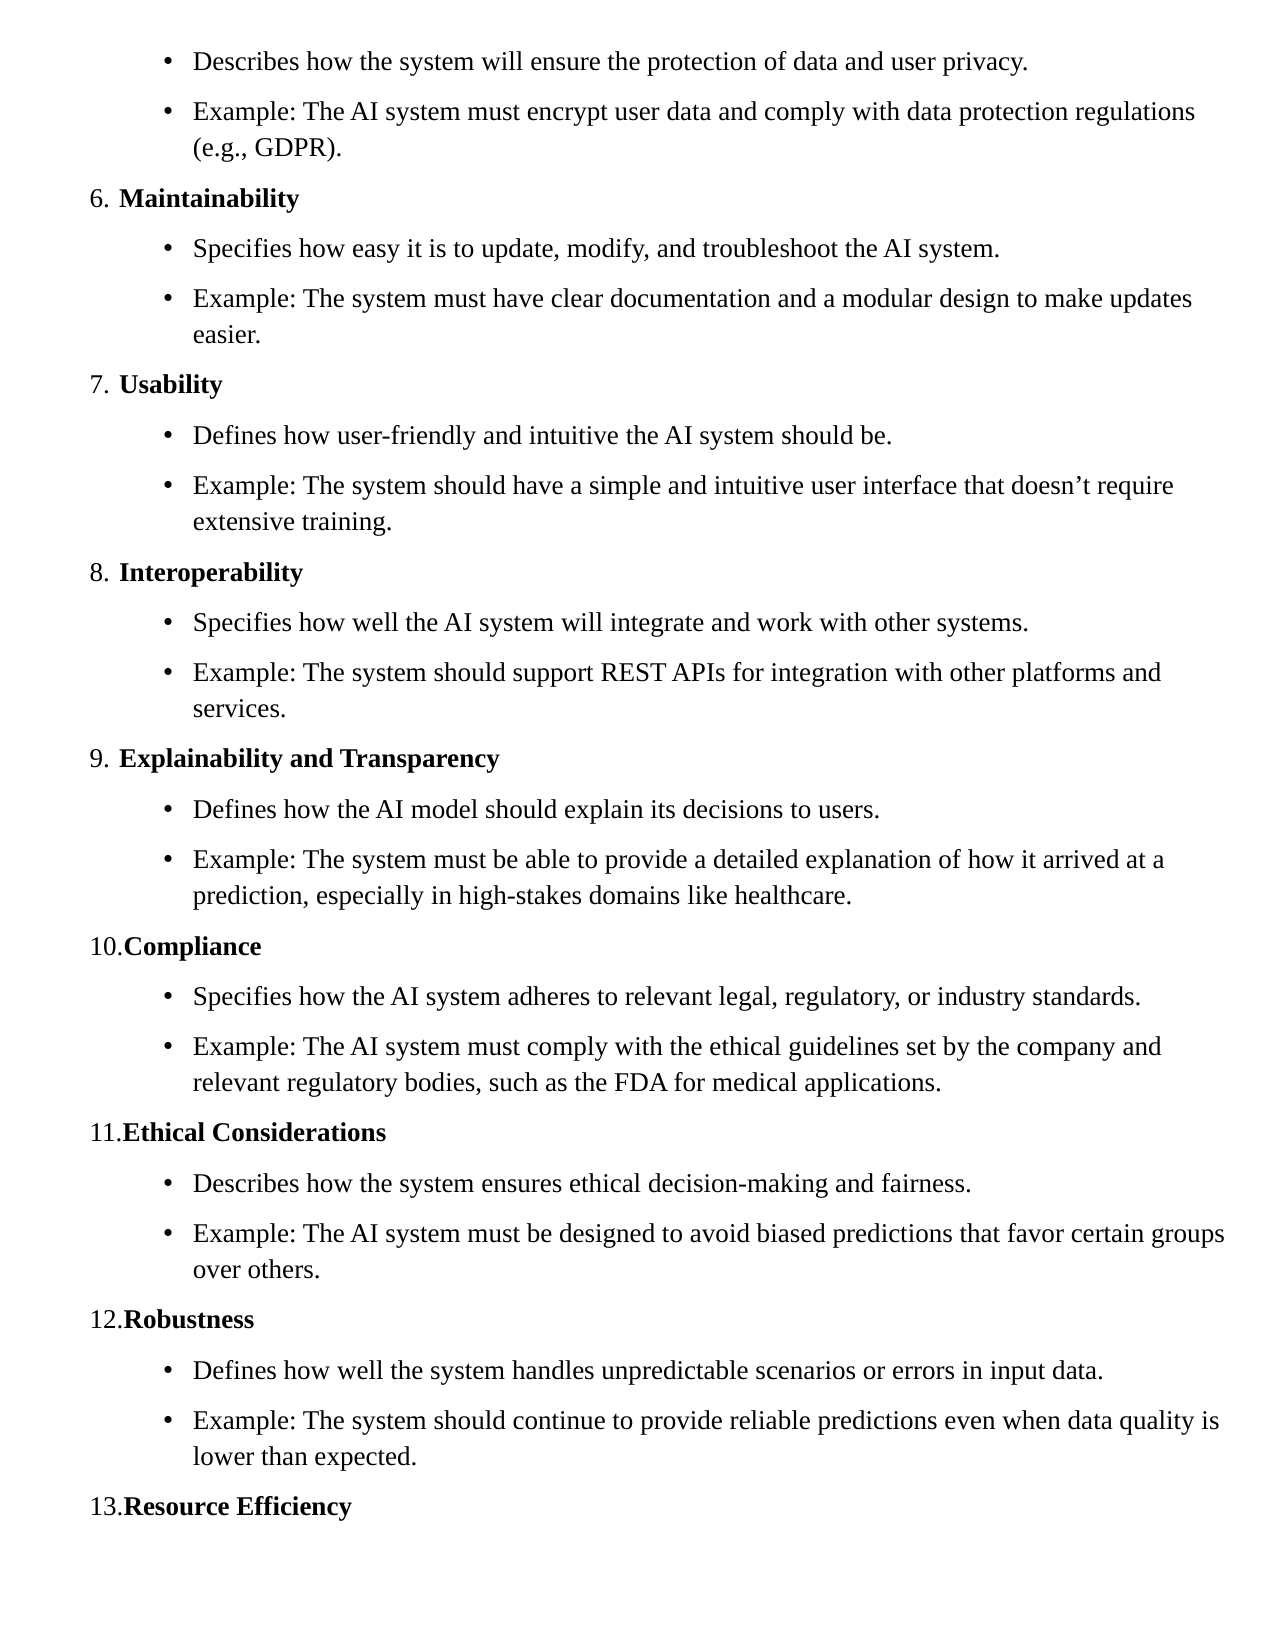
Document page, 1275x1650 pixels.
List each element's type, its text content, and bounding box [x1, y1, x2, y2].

list Example: The system must have clear documentation and a modular design to make updates easier. [163, 282, 1230, 349]
list Interoperability [89, 556, 1230, 587]
list Resource Efficiency [89, 1491, 1230, 1522]
list Robustness [89, 1303, 1230, 1335]
list Specifies how easy it is to update, modify, and troubleshoot the AI system. [163, 232, 1230, 263]
list Defines how well the system handles unpredictable scenarios or errors in input data. [163, 1354, 1230, 1385]
list Describes how the system ensures ethical decision-making and fairness. [163, 1167, 1230, 1198]
list Example: The AI system must be designed to avoid biased predictions that favor certain groups over others. [163, 1217, 1230, 1284]
list Example: The system should support REST APIs for integration with other platforms and services. [163, 656, 1230, 723]
list Specifies how the AI system adheres to relevant legal, regulatory, or industry standards. [163, 980, 1230, 1011]
list Defines how the AI model should explain its decisions to users. [163, 793, 1230, 824]
list Defines how user-friendly and intuitive the AI system should be. [163, 419, 1230, 450]
list Example: The system should have a simple and intuitive user interface that doesn’t require extensive training. [163, 469, 1230, 536]
list Maintainability [89, 182, 1230, 213]
list Specifies how well the AI system will integrate and work with other systems. [163, 606, 1230, 637]
list Example: The system must be able to provide a detailed explanation of how it arrived at a prediction, especially in high-stakes domains like healthcare. [163, 843, 1230, 910]
list Usability [89, 369, 1230, 400]
list Example: The AI system must comply with the ethical guidelines set by the company and relevant regulatory bodies, such as the FDA for medical applications. [163, 1030, 1230, 1097]
list Example: The system should continue to provide reliable predictions even when data quality is lower than expected. [163, 1404, 1230, 1471]
list Describes how the system will ensure the protection of data and user privacy. [163, 45, 1230, 76]
list Ethical Considerations [89, 1117, 1230, 1148]
list Explainability and Transparency [89, 743, 1230, 774]
list Example: The AI system must encrypt user data and comply with data protection regulations (e.g., GDPR). [163, 96, 1230, 162]
list Compliance [89, 929, 1230, 961]
